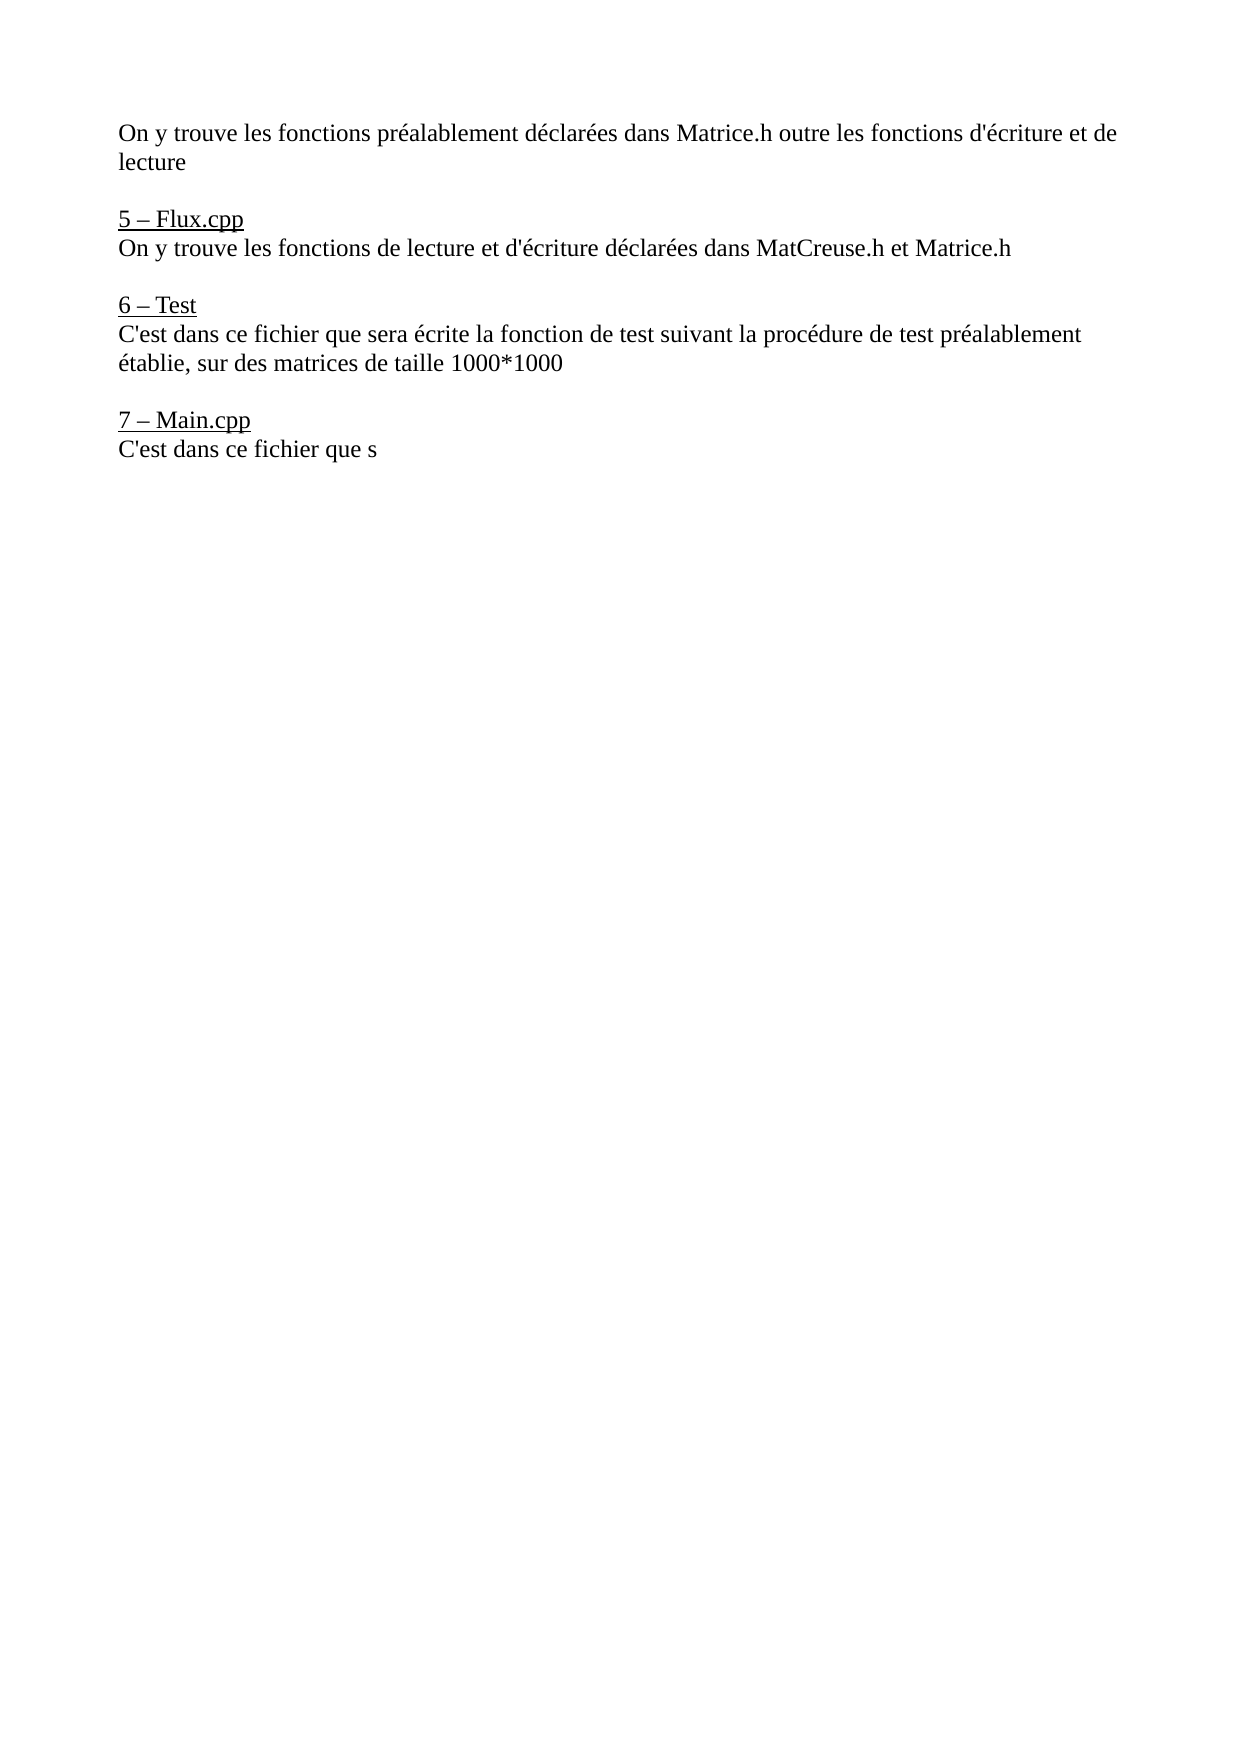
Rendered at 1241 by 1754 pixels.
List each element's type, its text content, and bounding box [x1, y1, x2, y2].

text C'est dans ce fichier que sera écrite la fonction de test suivant la procédure de test préalablement établie, sur des matrices de taille 1000*1000 [118, 319, 1122, 377]
text 5 – Flux.cpp [118, 204, 1122, 233]
text On y trouve les fonctions préalablement déclarées dans Matrice.h outre les fonctions d'écriture et de lecture [118, 118, 1122, 176]
text 7 – Main.cpp [118, 406, 1122, 434]
text C'est dans ce fichier que s [118, 434, 1122, 463]
text On y trouve les fonctions de lecture et d'écriture déclarées dans MatCreuse.h et Matrice.h [118, 233, 1122, 262]
text 6 – Test [118, 291, 1122, 319]
